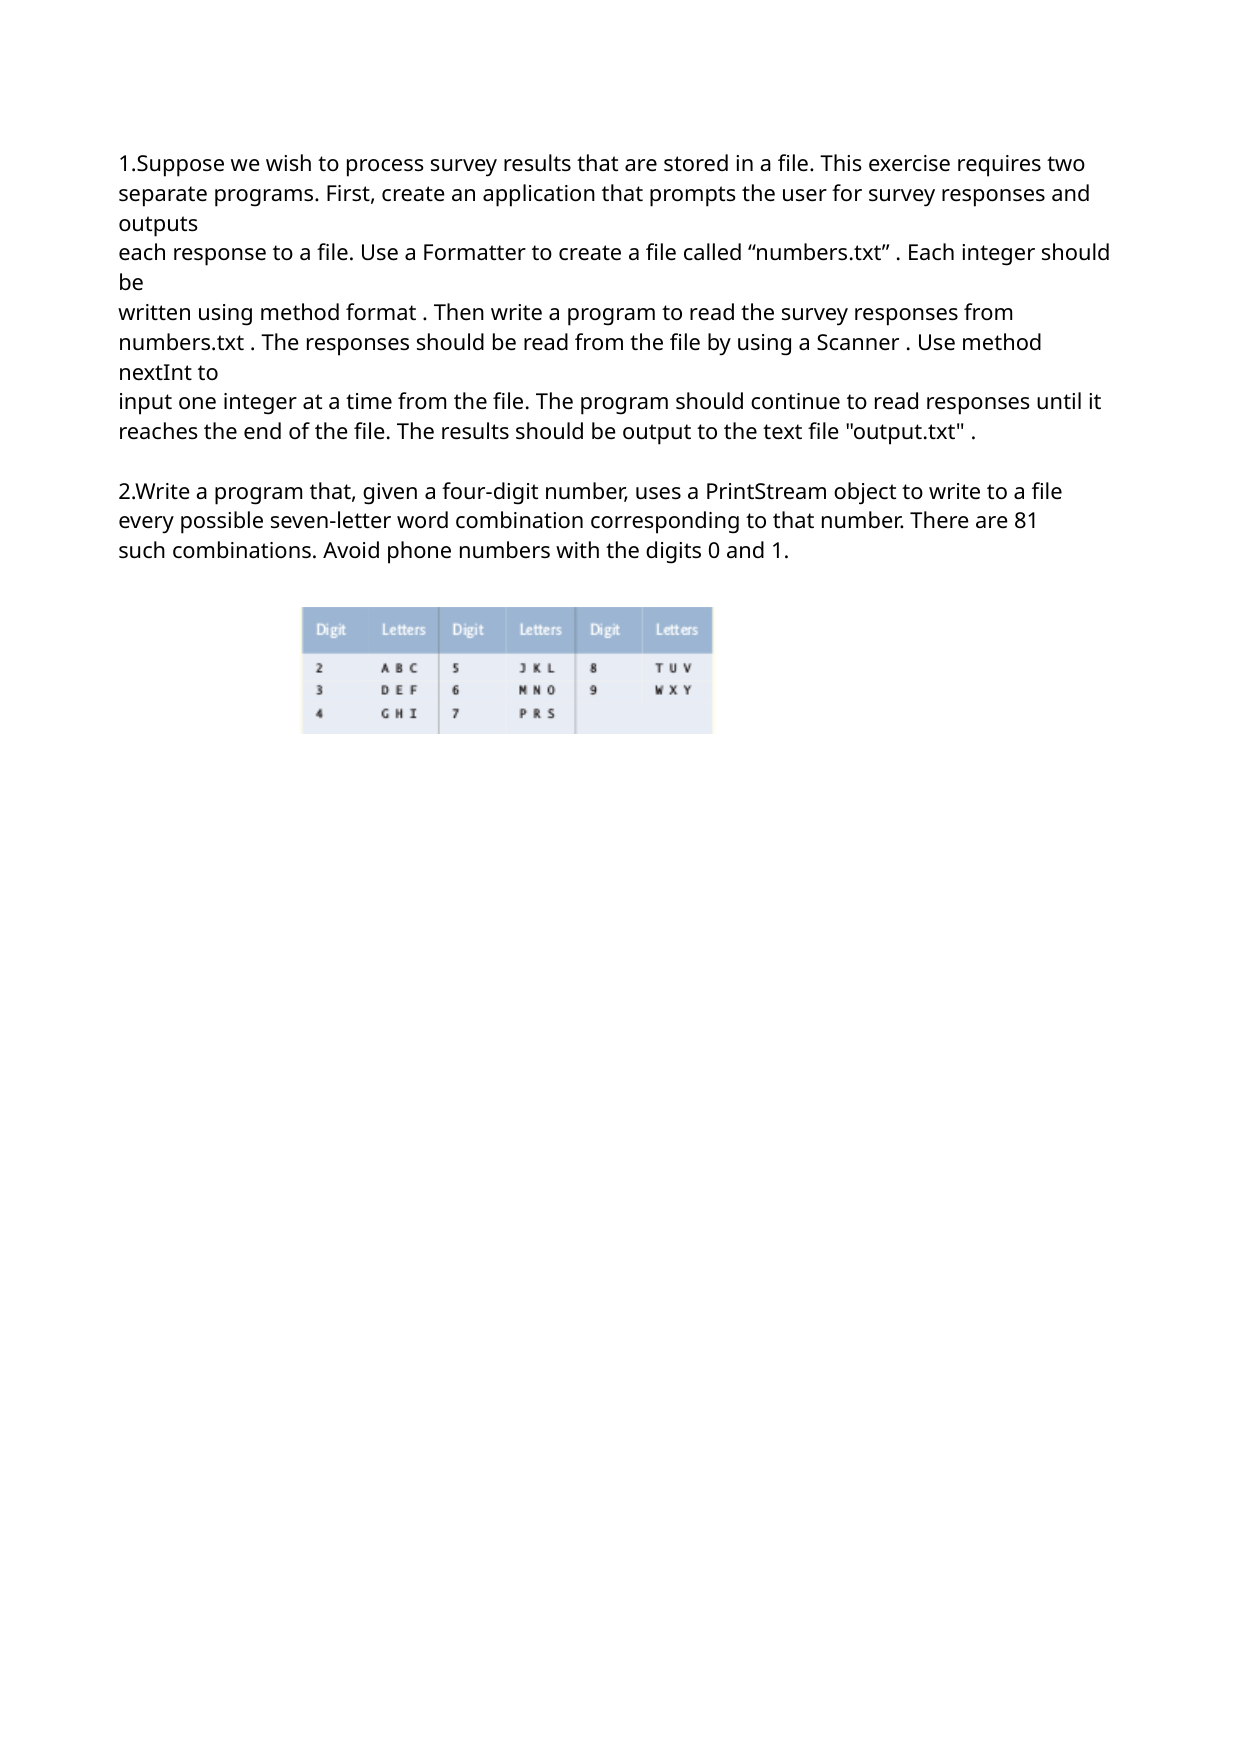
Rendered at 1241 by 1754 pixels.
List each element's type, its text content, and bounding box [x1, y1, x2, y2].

text 1.Suppose we wish to process survey results that are stored in a file. This exercise requires two separate programs. First, create an application that prompts the user for survey responses and outputs [118, 148, 1122, 237]
text numbers.txt . The responses should be read from the file by using a Scanner . Use method nextInt to [118, 327, 1122, 386]
text reaches the end of the file. The results should be output to the text file "output.txt" . [118, 416, 1122, 446]
text every possible seven-letter word combination corresponding to that number. There are 81 [118, 505, 1122, 535]
text 2.Write a program that, given a four-digit number, uses a PrintStream object to write to a file [118, 476, 1122, 505]
text input one integer at a time from the file. The program should continue to read responses until it [118, 386, 1122, 416]
text each response to a file. Use a Formatter to create a file called “numbers.txt” . Each integer should be [118, 237, 1122, 297]
text such combinations. Avoid phone numbers with the digits 0 and 1. [118, 535, 1122, 565]
picture [299, 607, 717, 734]
text written using method format . Then write a program to read the survey responses from [118, 297, 1122, 327]
